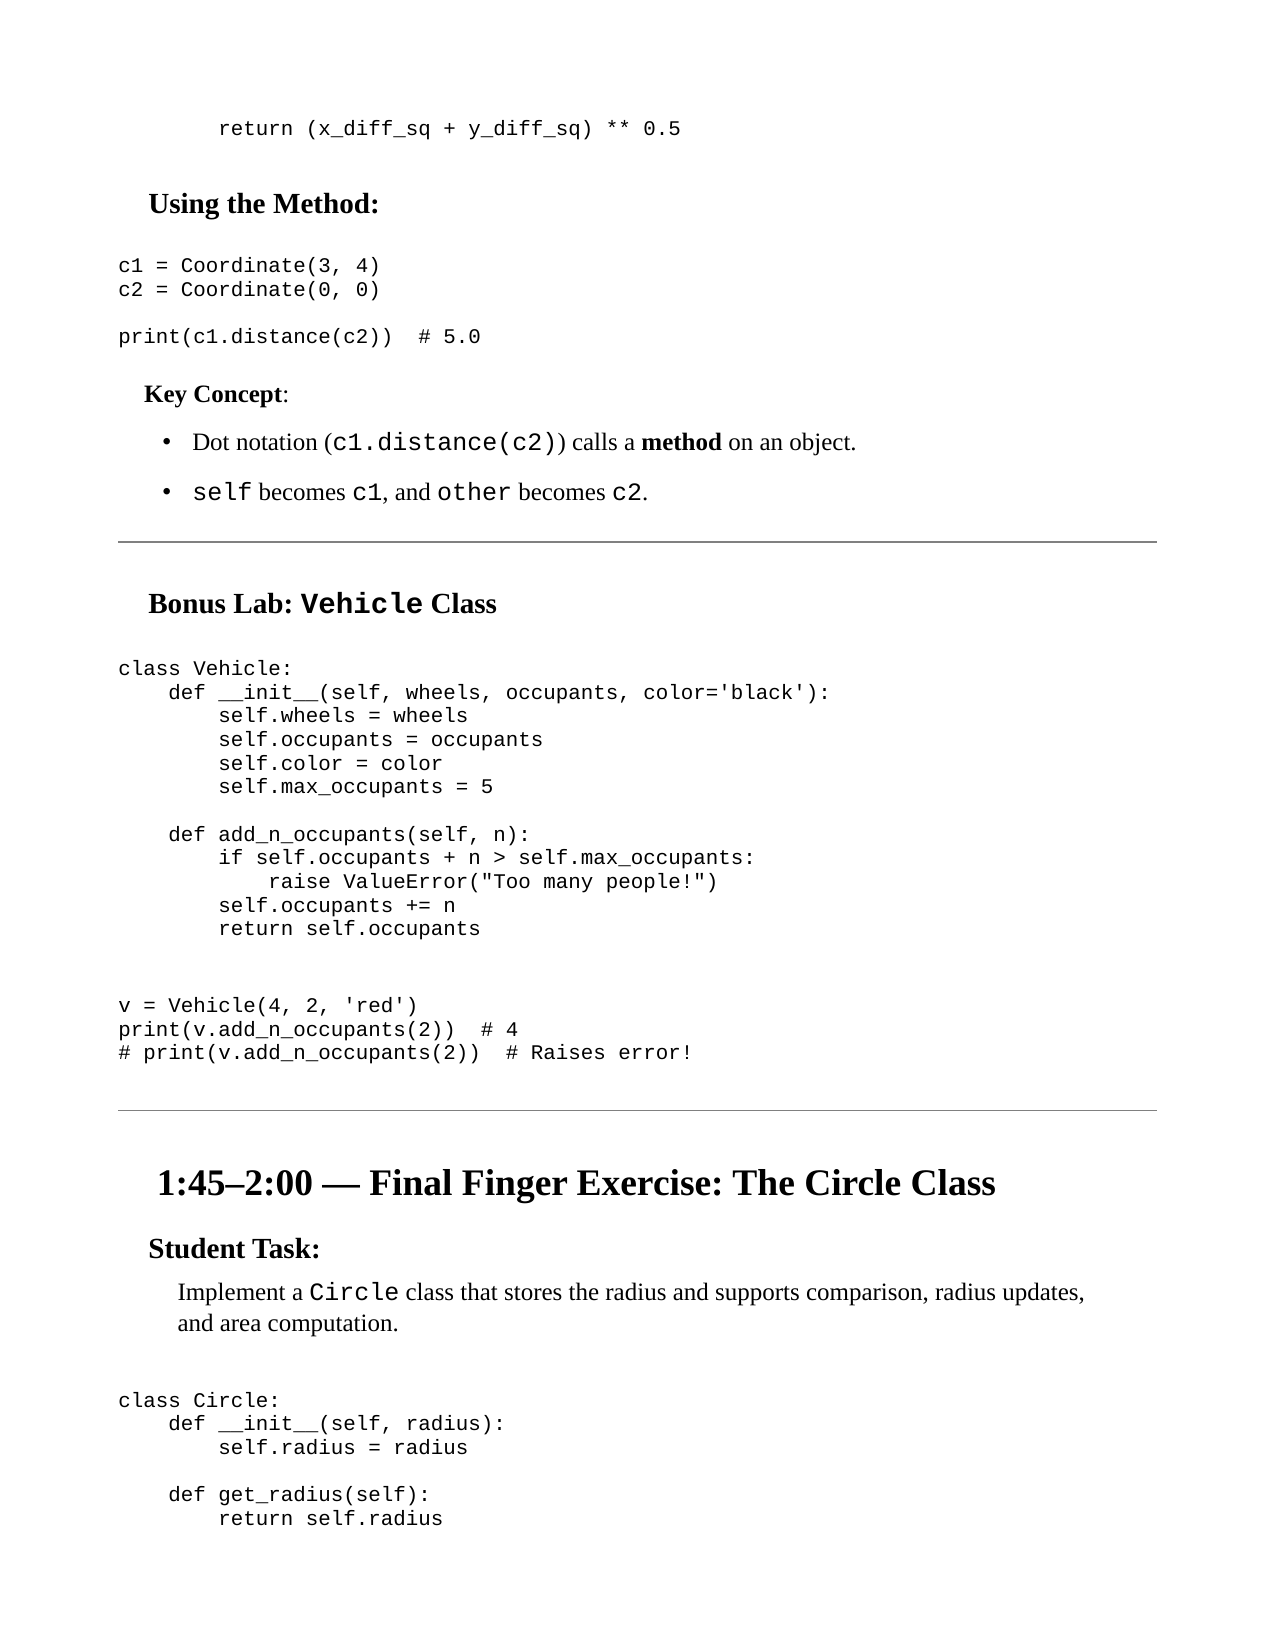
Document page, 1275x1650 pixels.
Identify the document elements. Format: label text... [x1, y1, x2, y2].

text def __init__(self, radius): [118, 1413, 1157, 1437]
text def __init__(self, wheels, occupants, color='black'): [118, 682, 1157, 706]
subtitle 📝 Student Task: [118, 1231, 1157, 1264]
text v = Vehicle(4, 2, 'red') [118, 995, 1157, 1019]
text return (x_diff_sq + y_diff_sq) ** 0.5 [118, 118, 1157, 142]
text self.occupants = occupants [118, 729, 1157, 753]
text 🎯 Key Concept: [118, 379, 1157, 408]
text def add_n_occupants(self, n): [118, 824, 1157, 847]
text c1 = Coordinate(3, 4) [118, 256, 1157, 279]
text self.wheels = wheels [118, 706, 1157, 729]
list Dot notation (c1.distance(c2)) calls a method on an object. [162, 427, 1157, 458]
text if self.occupants + n > self.max_occupants: [118, 847, 1157, 871]
list self becomes c1, and other becomes c2. [162, 477, 1157, 508]
text def get_radius(self): [118, 1484, 1157, 1508]
text self.max_occupants = 5 [118, 776, 1157, 800]
text # print(v.add_n_occupants(2)) # Raises error! [118, 1042, 1157, 1066]
subtitle 🚗 Bonus Lab: Vehicle Class [118, 586, 1157, 622]
text class Vehicle: [118, 658, 1157, 682]
text raise ValueError("Too many people!") [118, 871, 1157, 895]
text self.occupants += n [118, 895, 1157, 918]
text print(v.add_n_occupants(2)) # 4 [118, 1019, 1157, 1042]
subtitle 🔎 Using the Method: [118, 186, 1157, 219]
text self.radius = radius [118, 1437, 1157, 1461]
text Implement a Circle class that stores the radius and supports comparison, radius updates, and area computation. [177, 1277, 1098, 1336]
subtitle 🎯 1:45–2:00 — Final Finger Exercise: The Circle Class [118, 1161, 1157, 1204]
text self.color = color [118, 753, 1157, 776]
text return self.occupants [118, 918, 1157, 942]
text return self.radius [118, 1508, 1157, 1531]
text class Circle: [118, 1389, 1157, 1413]
text c2 = Coordinate(0, 0) [118, 279, 1157, 303]
text print(c1.distance(c2)) # 5.0 [118, 326, 1157, 350]
